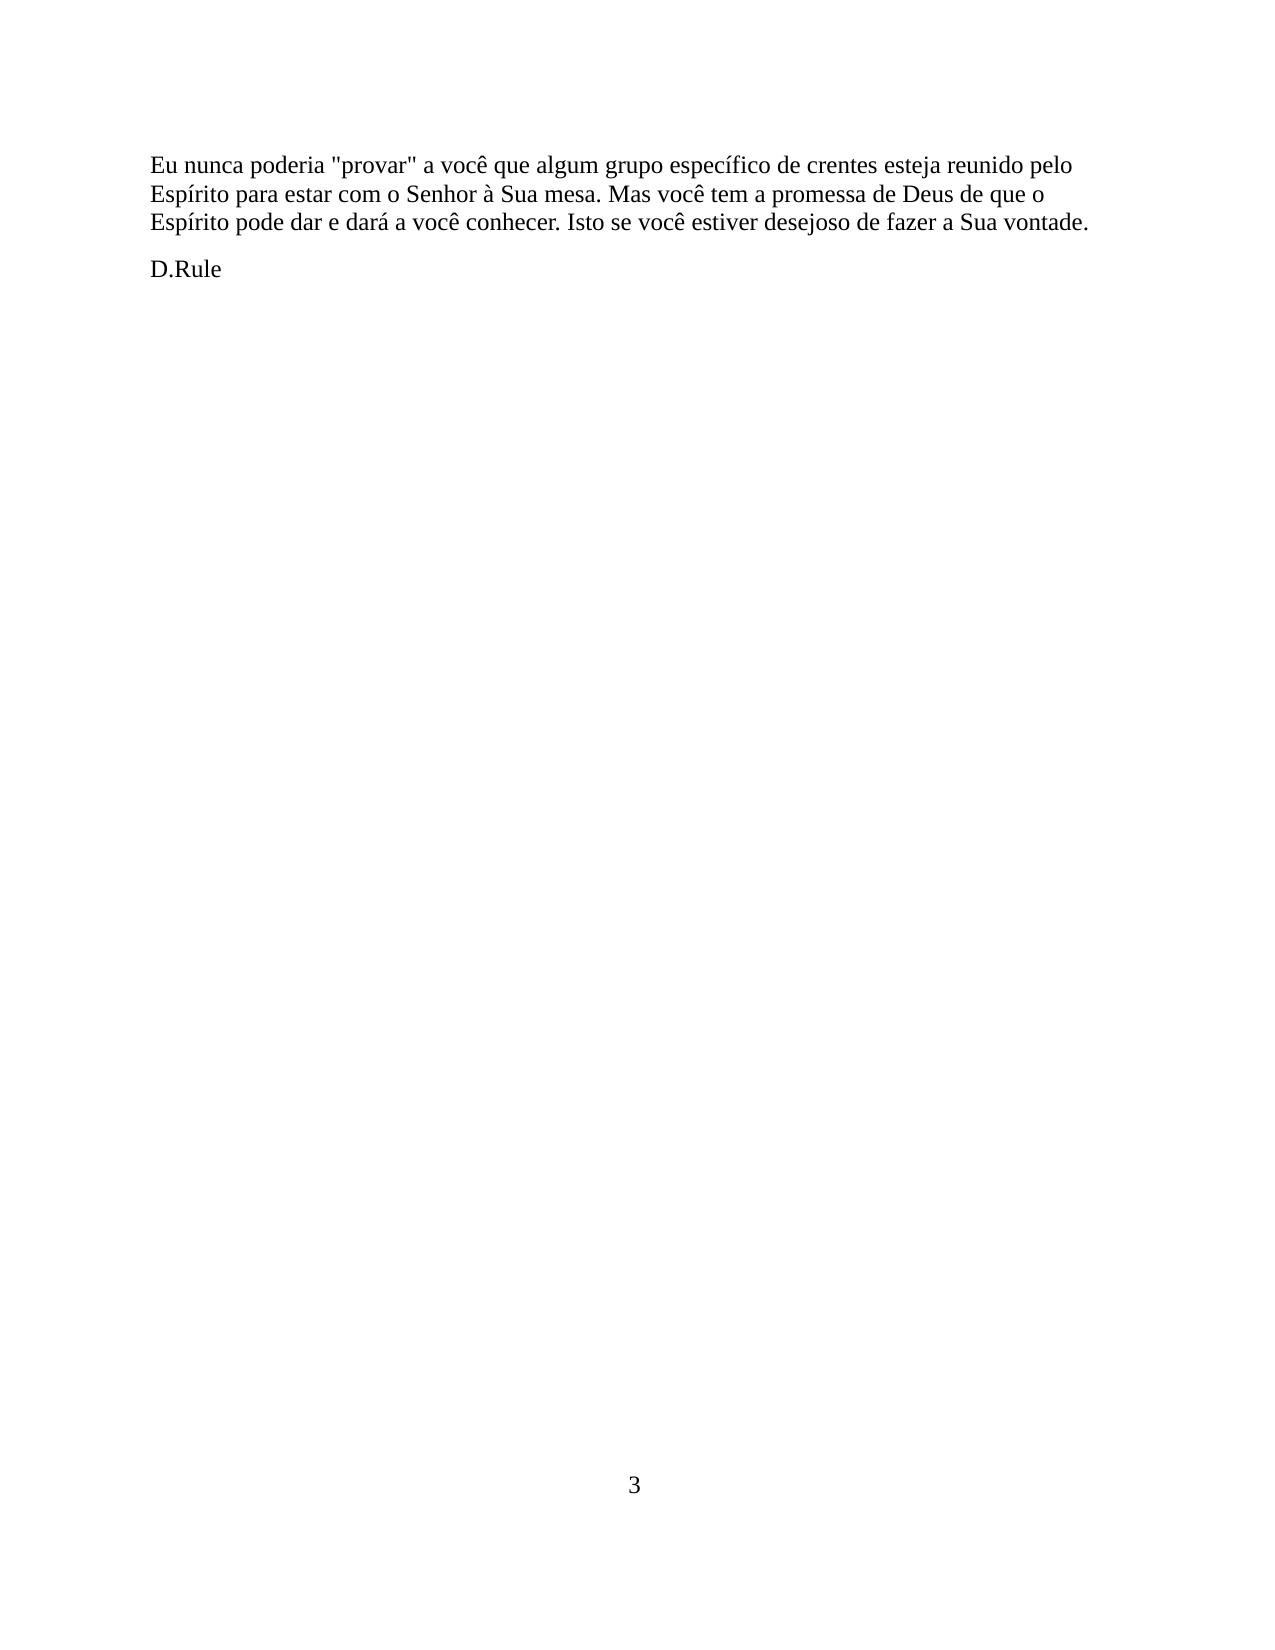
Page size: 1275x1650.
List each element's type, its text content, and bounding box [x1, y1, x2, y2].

text D.Rule [150, 254, 1125, 283]
text Eu nunca poderia "provar" a você que algum grupo específico de crentes esteja reunido pelo Espírito para estar com o Senhor à Sua mesa. Mas você tem a promessa de Deus de que o Espírito pode dar e dará a você conhecer. Isto se você estiver desejoso de fazer a Sua vontade. [150, 150, 1125, 236]
